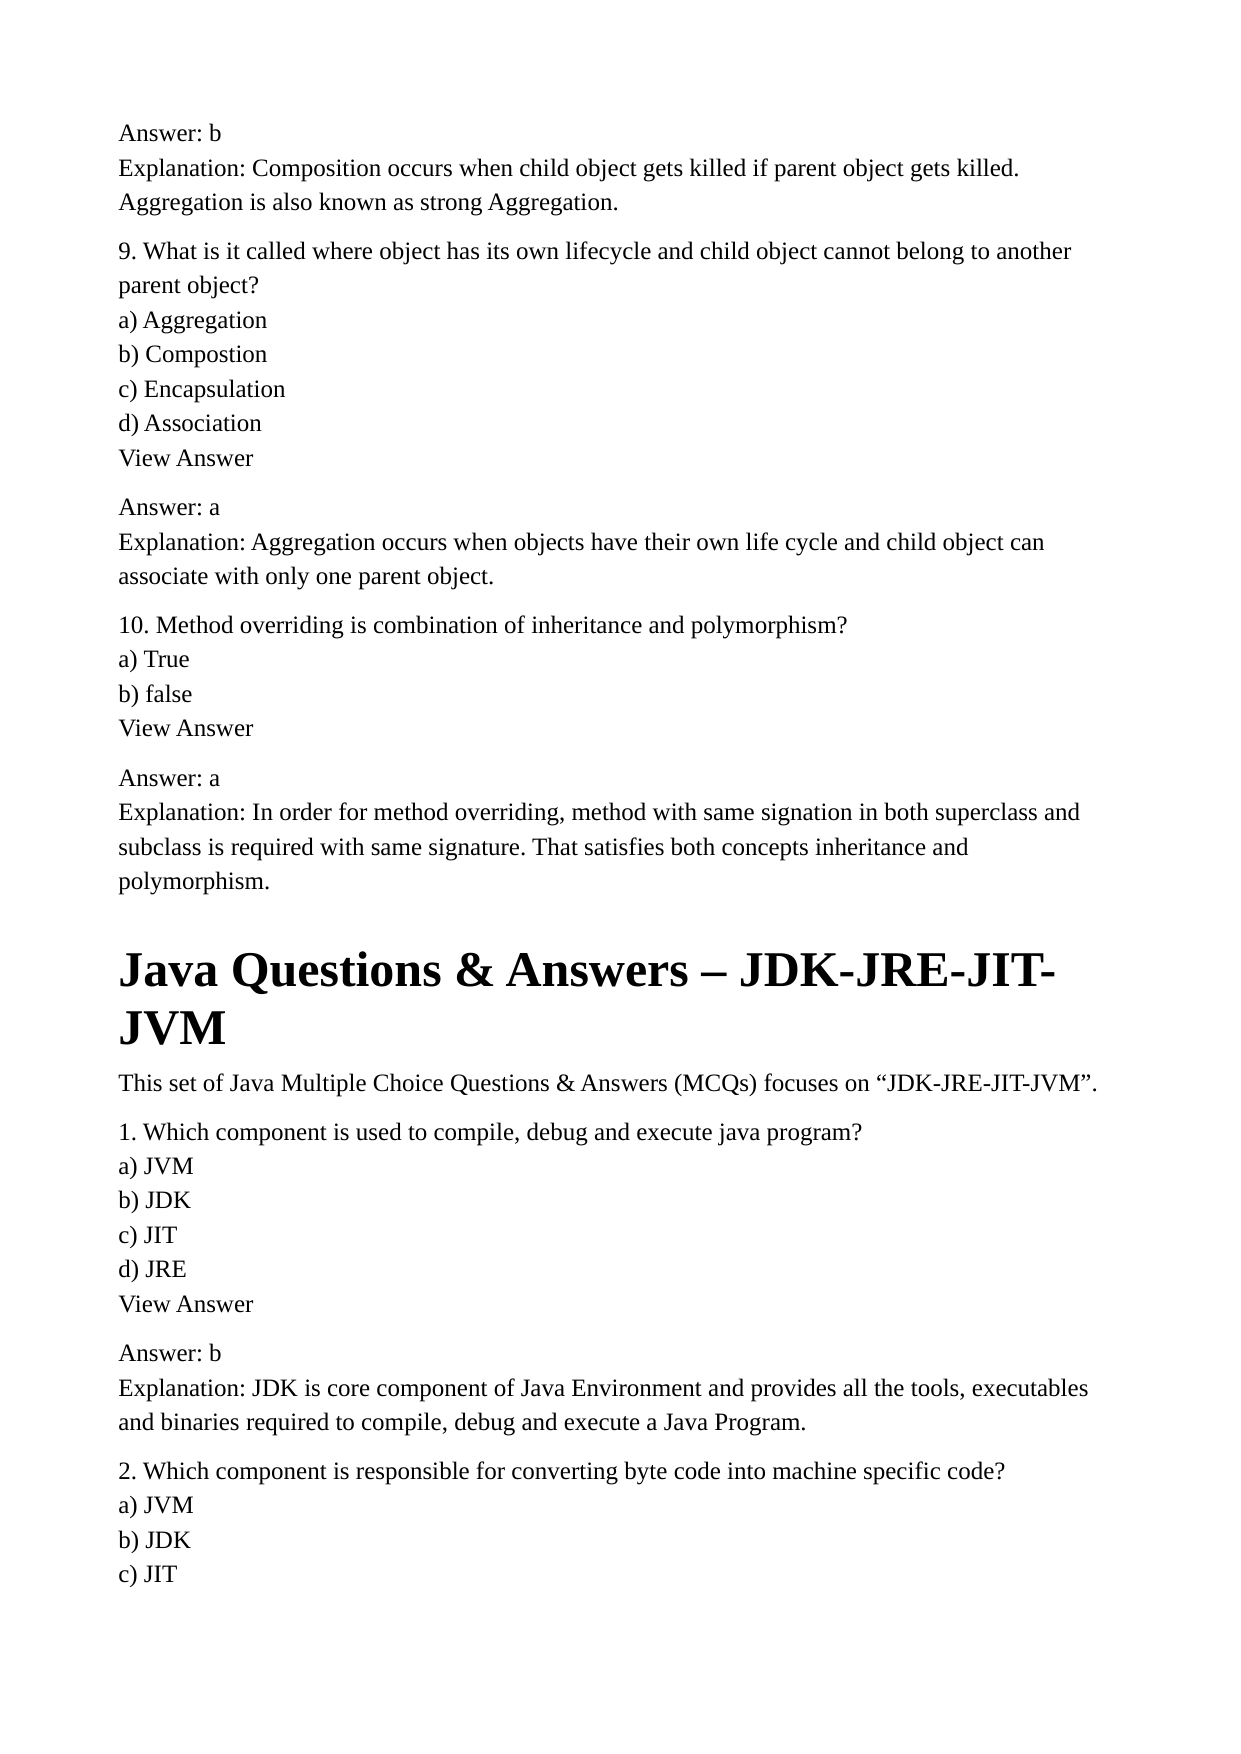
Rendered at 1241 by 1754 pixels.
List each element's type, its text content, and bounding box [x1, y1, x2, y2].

text 2. Which component is responsible for converting byte code into machine specific code? a) JVM b) JDK c) JIT [118, 1456, 1122, 1588]
text Answer: b Explanation: JDK is core component of Java Environment and provides all the tools, executables and binaries required to compile, debug and execute a Java Program. [118, 1338, 1122, 1436]
text Answer: a Explanation: In order for method overriding, method with same signation in both superclass and subclass is required with same signature. That satisfies both concepts inheritance and polymorphism. [118, 763, 1122, 895]
text 10. Method overriding is combination of inheritance and polymorphism? a) True b) false View Answer [118, 610, 1122, 742]
text Answer: a Explanation: Aggregation occurs when objects have their own life cycle and child object can associate with only one parent object. [118, 492, 1122, 590]
text Answer: b Explanation: Composition occurs when child object gets killed if parent object gets killed. Aggregation is also known as strong Aggregation. [118, 118, 1122, 216]
text This set of Java Multiple Choice Questions & Answers (MCQs) focuses on “JDK-JRE-JIT-JVM”. [118, 1068, 1122, 1096]
subtitle Java Questions & Answers – JDK-JRE-JIT-JVM [118, 940, 1122, 1055]
text 9. What is it called where object has its own lifecycle and child object cannot belong to another parent object? a) Aggregation b) Compostion c) Encapsulation d) Association View Answer [118, 236, 1122, 472]
text 1. Which component is used to compile, debug and execute java program? a) JVM b) JDK c) JIT d) JRE View Answer [118, 1117, 1122, 1318]
